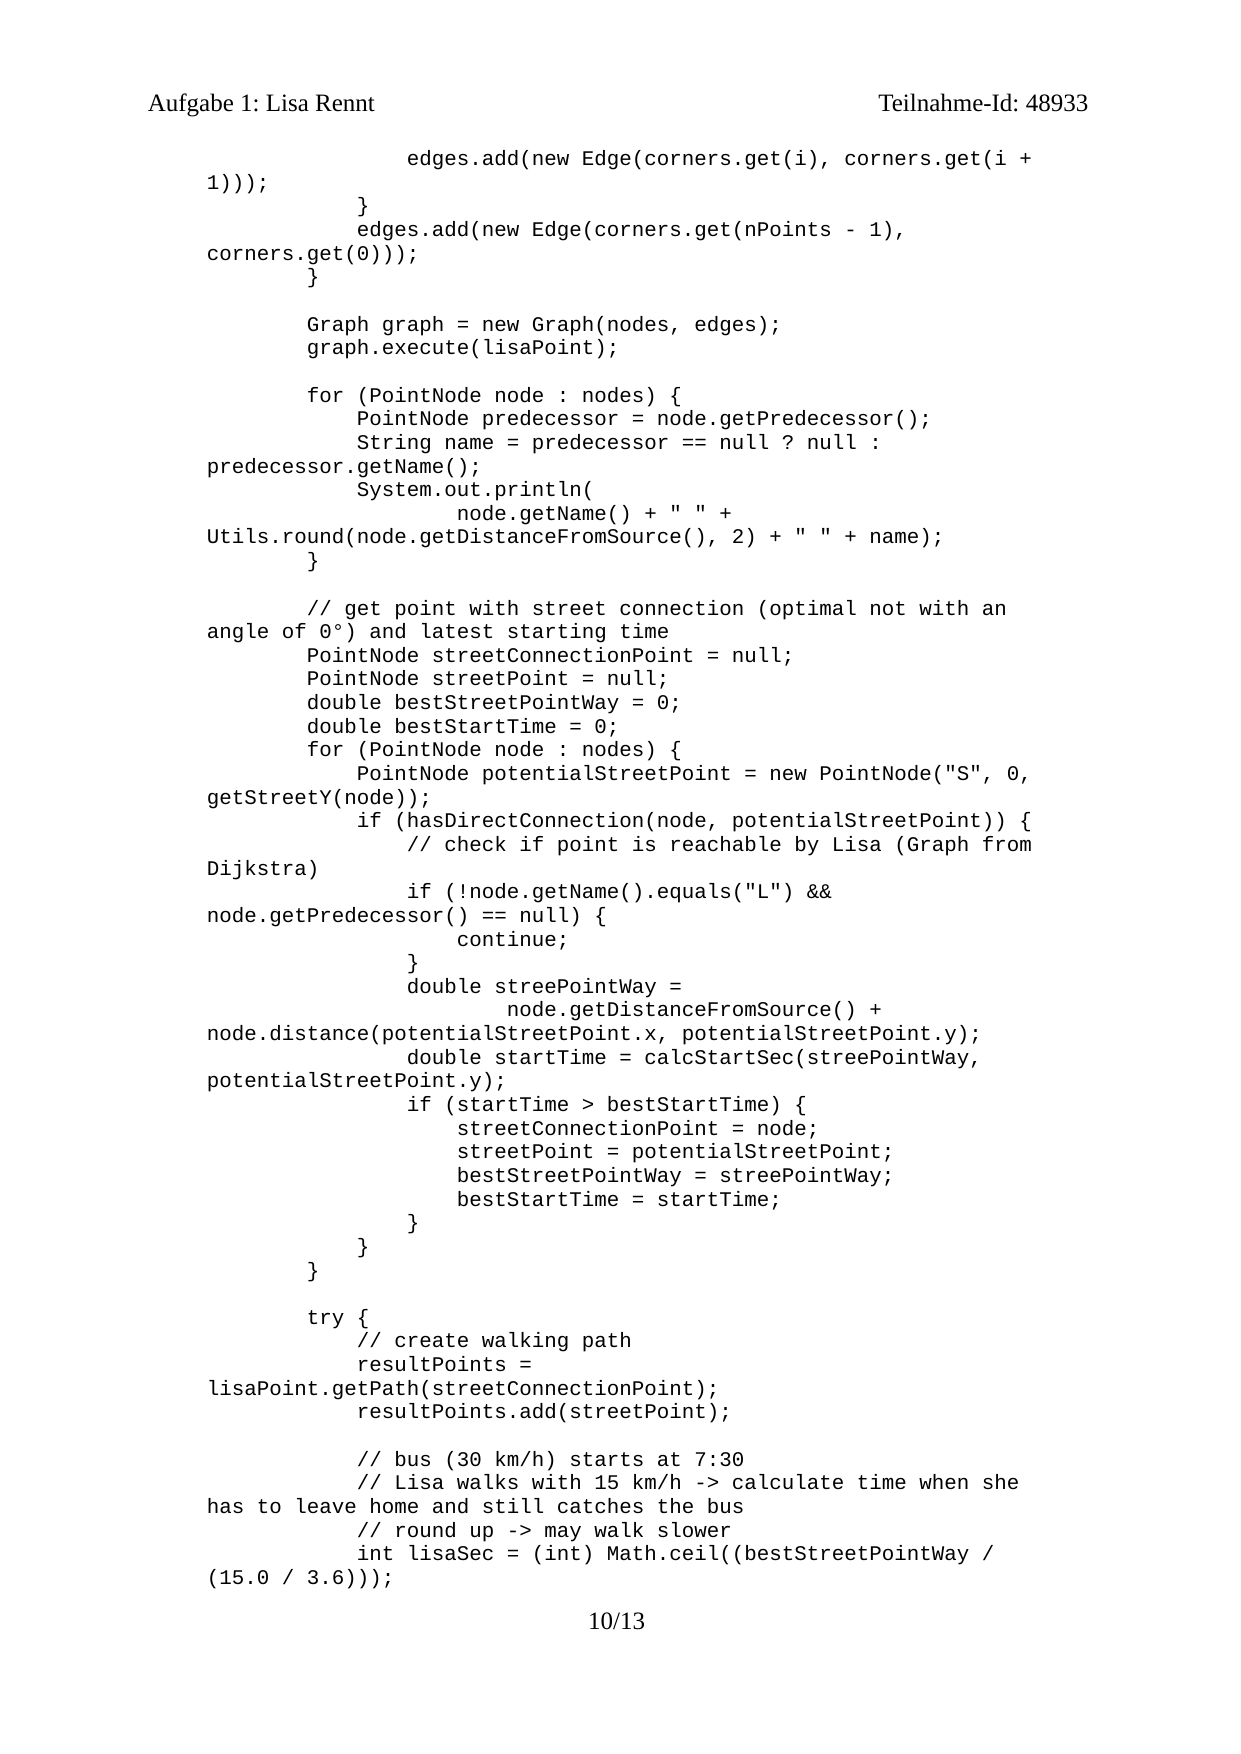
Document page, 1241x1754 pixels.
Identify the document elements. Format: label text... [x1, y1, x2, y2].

text for (PointNode node : nodes) { [207, 385, 1033, 408]
text // Lisa walks with 15 km/h -> calculate time when she has to leave home and still catches the bus [207, 1472, 1033, 1520]
text } [207, 1212, 1033, 1236]
text } [207, 952, 1033, 976]
text double bestStreetPointWay = 0; [207, 692, 1033, 716]
text PointNode potentialStreetPoint = new PointNode("S", 0, getStreetY(node)); [207, 763, 1033, 810]
text } [207, 196, 1033, 219]
text // round up -> may walk slower [207, 1520, 1033, 1543]
text double bestStartTime = 0; [207, 716, 1033, 739]
text try { [207, 1307, 1033, 1331]
text // check if point is reachable by Lisa (Graph from Dijkstra) [207, 834, 1033, 881]
text bestStreetPointWay = streePointWay; [207, 1165, 1033, 1189]
text PointNode predecessor = node.getPredecessor(); [207, 408, 1033, 432]
text streetConnectionPoint = node; [207, 1118, 1033, 1141]
text if (startTime > bestStartTime) { [207, 1094, 1033, 1118]
text if (!node.getName().equals("L") && node.getPredecessor() == null) { [207, 881, 1033, 928]
text // create walking path [207, 1331, 1033, 1354]
text streetPoint = potentialStreetPoint; [207, 1141, 1033, 1165]
text node.getName() + " " + Utils.round(node.getDistanceFromSource(), 2) + " " + name); [207, 503, 1033, 550]
text bestStartTime = startTime; [207, 1189, 1033, 1212]
text String name = predecessor == null ? null : predecessor.getName(); [207, 432, 1033, 479]
text } [207, 266, 1033, 290]
text resultPoints.add(streetPoint); [207, 1401, 1033, 1425]
text // get point with street connection (optimal not with an angle of 0°) and latest starting time [207, 597, 1033, 645]
text // bus (30 km/h) starts at 7:30 [207, 1449, 1033, 1472]
text double streePointWay = [207, 976, 1033, 999]
text Graph graph = new Graph(nodes, edges); [207, 314, 1033, 337]
text edges.add(new Edge(corners.get(nPoints - 1), corners.get(0))); [207, 219, 1033, 266]
text System.out.println( [207, 479, 1033, 503]
text resultPoints = lisaPoint.getPath(streetConnectionPoint); [207, 1354, 1033, 1401]
text graph.execute(lisaPoint); [207, 337, 1033, 361]
text } [207, 1236, 1033, 1259]
text continue; [207, 928, 1033, 952]
text int lisaSec = (int) Math.ceil((bestStreetPointWay / (15.0 / 3.6))); [207, 1543, 1033, 1591]
text double startTime = calcStartSec(streePointWay, potentialStreetPoint.y); [207, 1047, 1033, 1094]
text } [207, 550, 1033, 574]
text if (hasDirectConnection(node, potentialStreetPoint)) { [207, 810, 1033, 834]
text for (PointNode node : nodes) { [207, 739, 1033, 763]
text } [207, 1259, 1033, 1283]
text node.getDistanceFromSource() + node.distance(potentialStreetPoint.x, potentialStreetPoint.y); [207, 999, 1033, 1047]
text PointNode streetPoint = null; [207, 668, 1033, 692]
text edges.add(new Edge(corners.get(i), corners.get(i + 1))); [207, 148, 1033, 196]
text PointNode streetConnectionPoint = null; [207, 645, 1033, 668]
